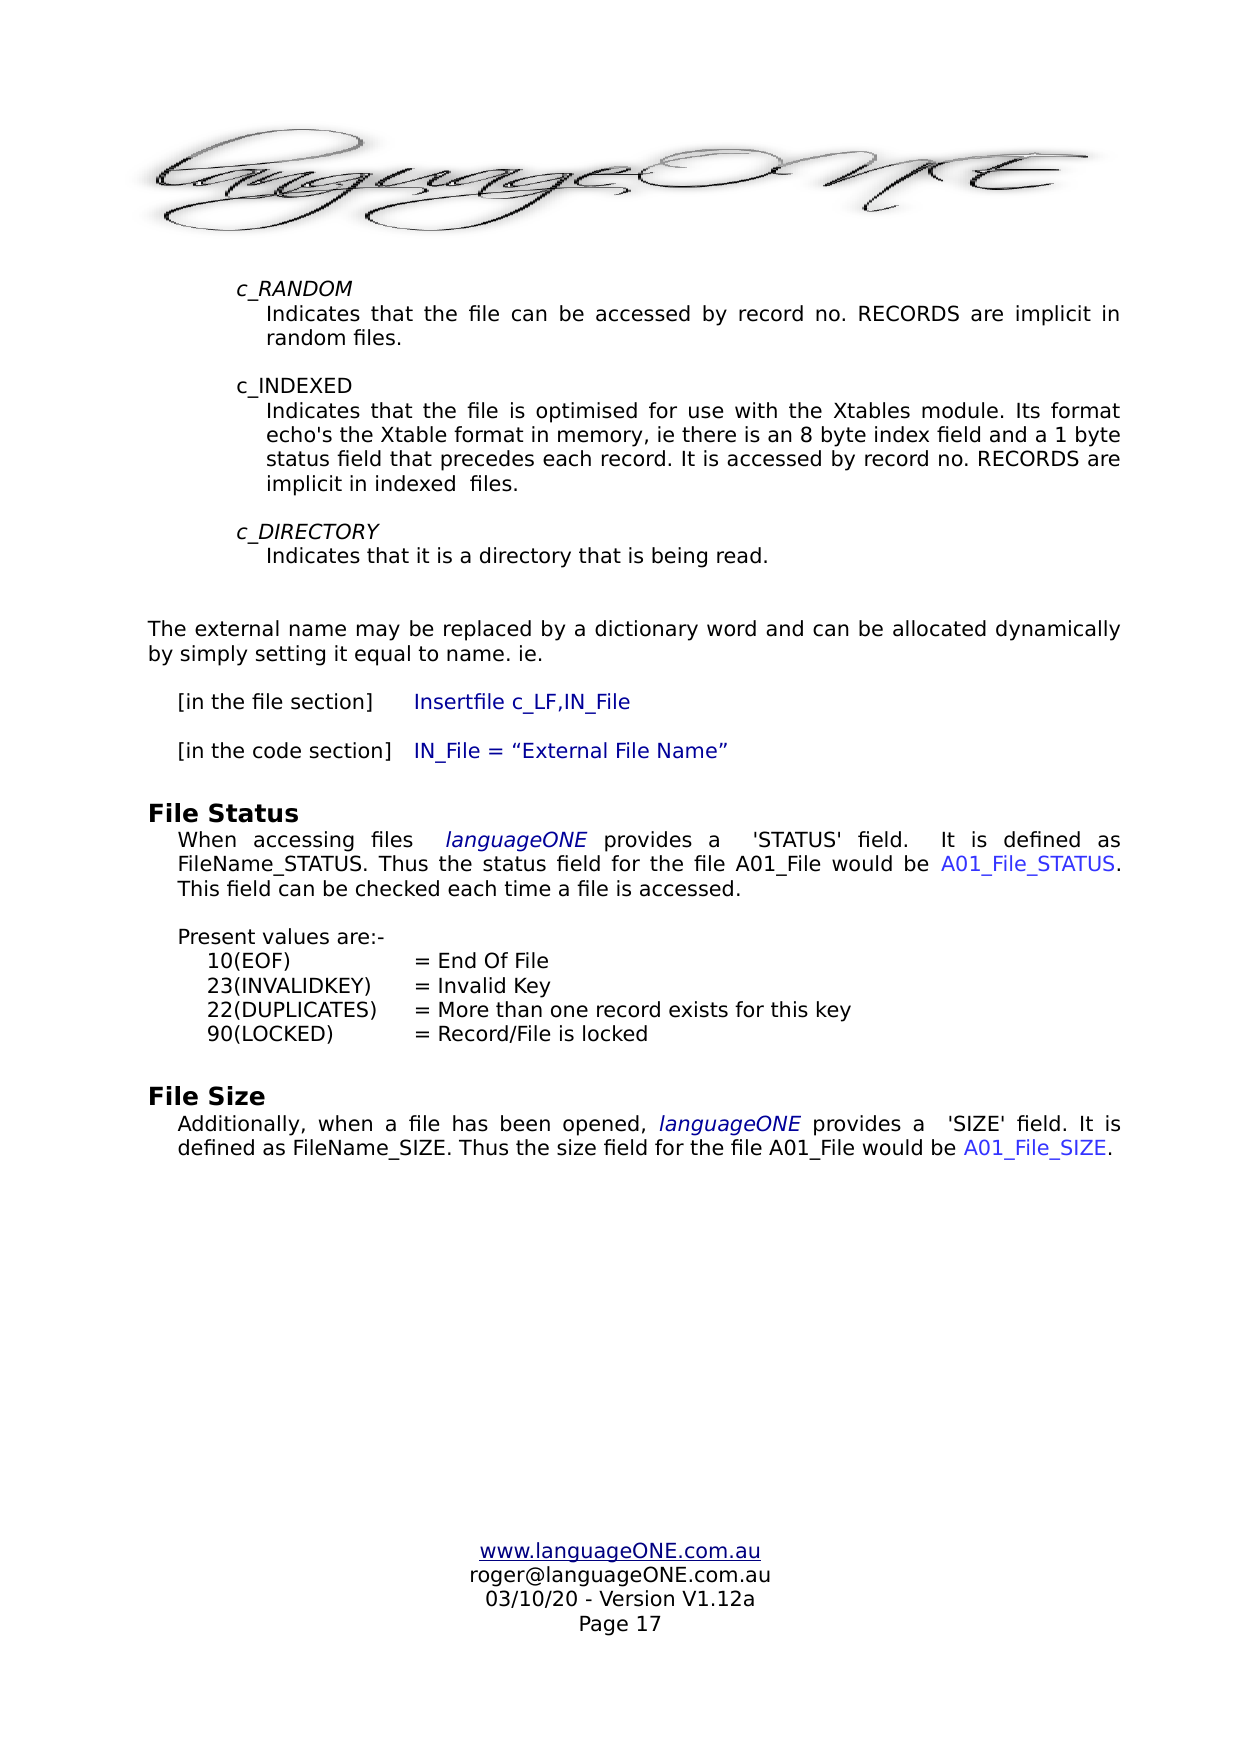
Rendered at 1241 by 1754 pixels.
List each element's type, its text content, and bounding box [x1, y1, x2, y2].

text 10(EOF) = End Of File [207, 949, 1122, 974]
text Indicates that it is a directory that is being read. [266, 544, 1122, 569]
text [in the file section] Insertfile c_LF,IN_File [177, 690, 1122, 714]
text 90(LOCKED) = Record/File is locked [207, 1022, 1122, 1047]
text [in the code section] IN_File = “External File Name” [177, 739, 1122, 763]
subtitle File Size [148, 1083, 1122, 1112]
text 22(DUPLICATES) = More than one record exists for this key [207, 998, 1122, 1022]
text The external name may be replaced by a dictionary word and can be allocated dynamically by simply setting it equal to name. ie. [148, 617, 1122, 666]
text c_RANDOM [236, 277, 1122, 302]
subtitle File Status [148, 799, 1122, 828]
text Indicates that the file is optimised for use with the Xtables module. Its format echo's the Xtable format in memory, ie there is an 8 byte index field and a 1 byte status field that precedes each record. It is accessed by record no. RECORDS are implicit in indexed files. [266, 399, 1122, 496]
text c_DIRECTORY [236, 520, 1122, 544]
text c_INDEXED [236, 374, 1122, 399]
text Additionally, when a file has been opened, languageONE provides a 'SIZE' field. It is defined as FileName_SIZE. Thus the size field for the file A01_File would be A01_File_SIZE. [177, 1112, 1122, 1160]
picture [125, 120, 1118, 239]
text Indicates that the file can be accessed by record no. RECORDS are implicit in random files. [266, 302, 1122, 350]
text Present values are:- [177, 925, 1122, 949]
text When accessing files languageONE provides a 'STATUS' field. It is defined as FileName_STATUS. Thus the status field for the file A01_File would be A01_File_STATUS. This field can be checked each time a file is accessed. [177, 828, 1122, 901]
text 23(INVALIDKEY) = Invalid Key [207, 974, 1122, 998]
